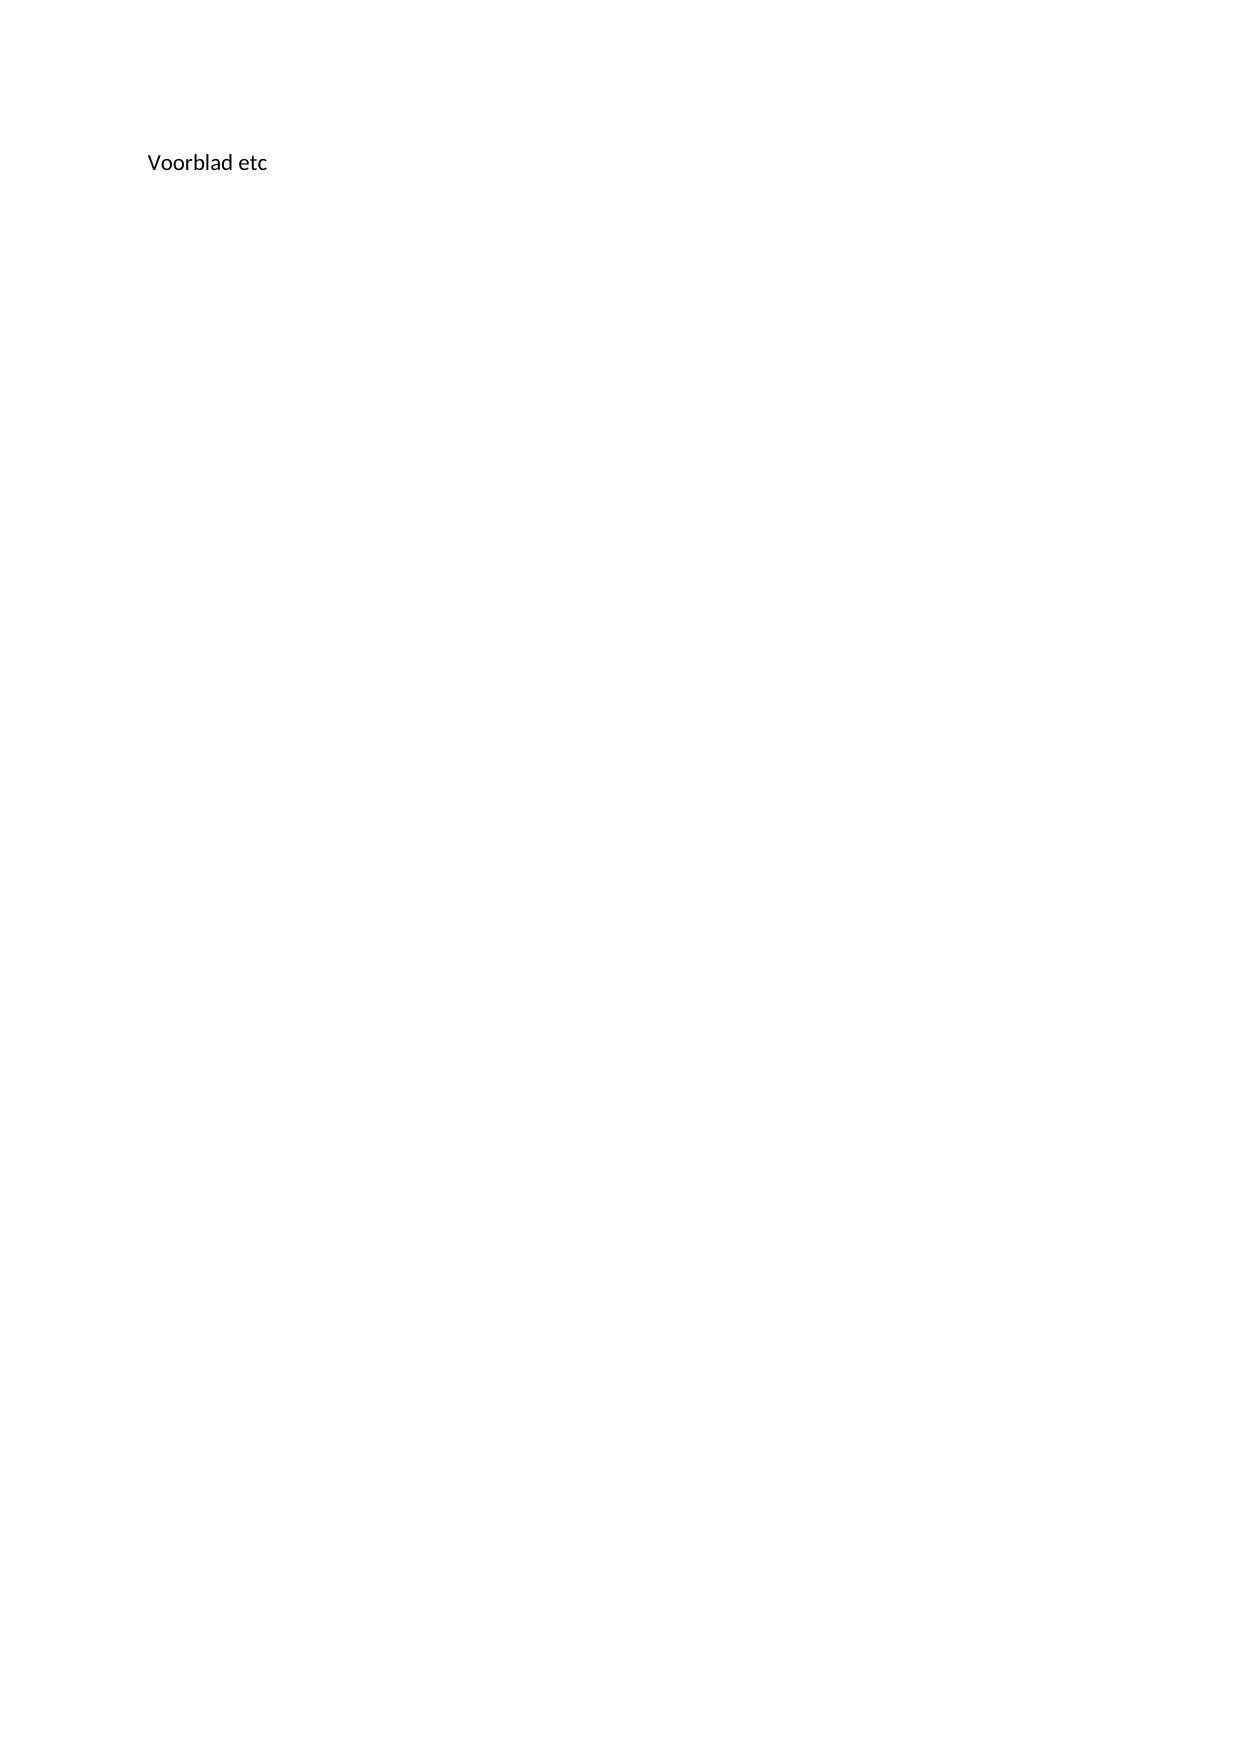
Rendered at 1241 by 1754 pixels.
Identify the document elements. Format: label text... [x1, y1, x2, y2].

text Voorblad etc [148, 148, 1093, 176]
